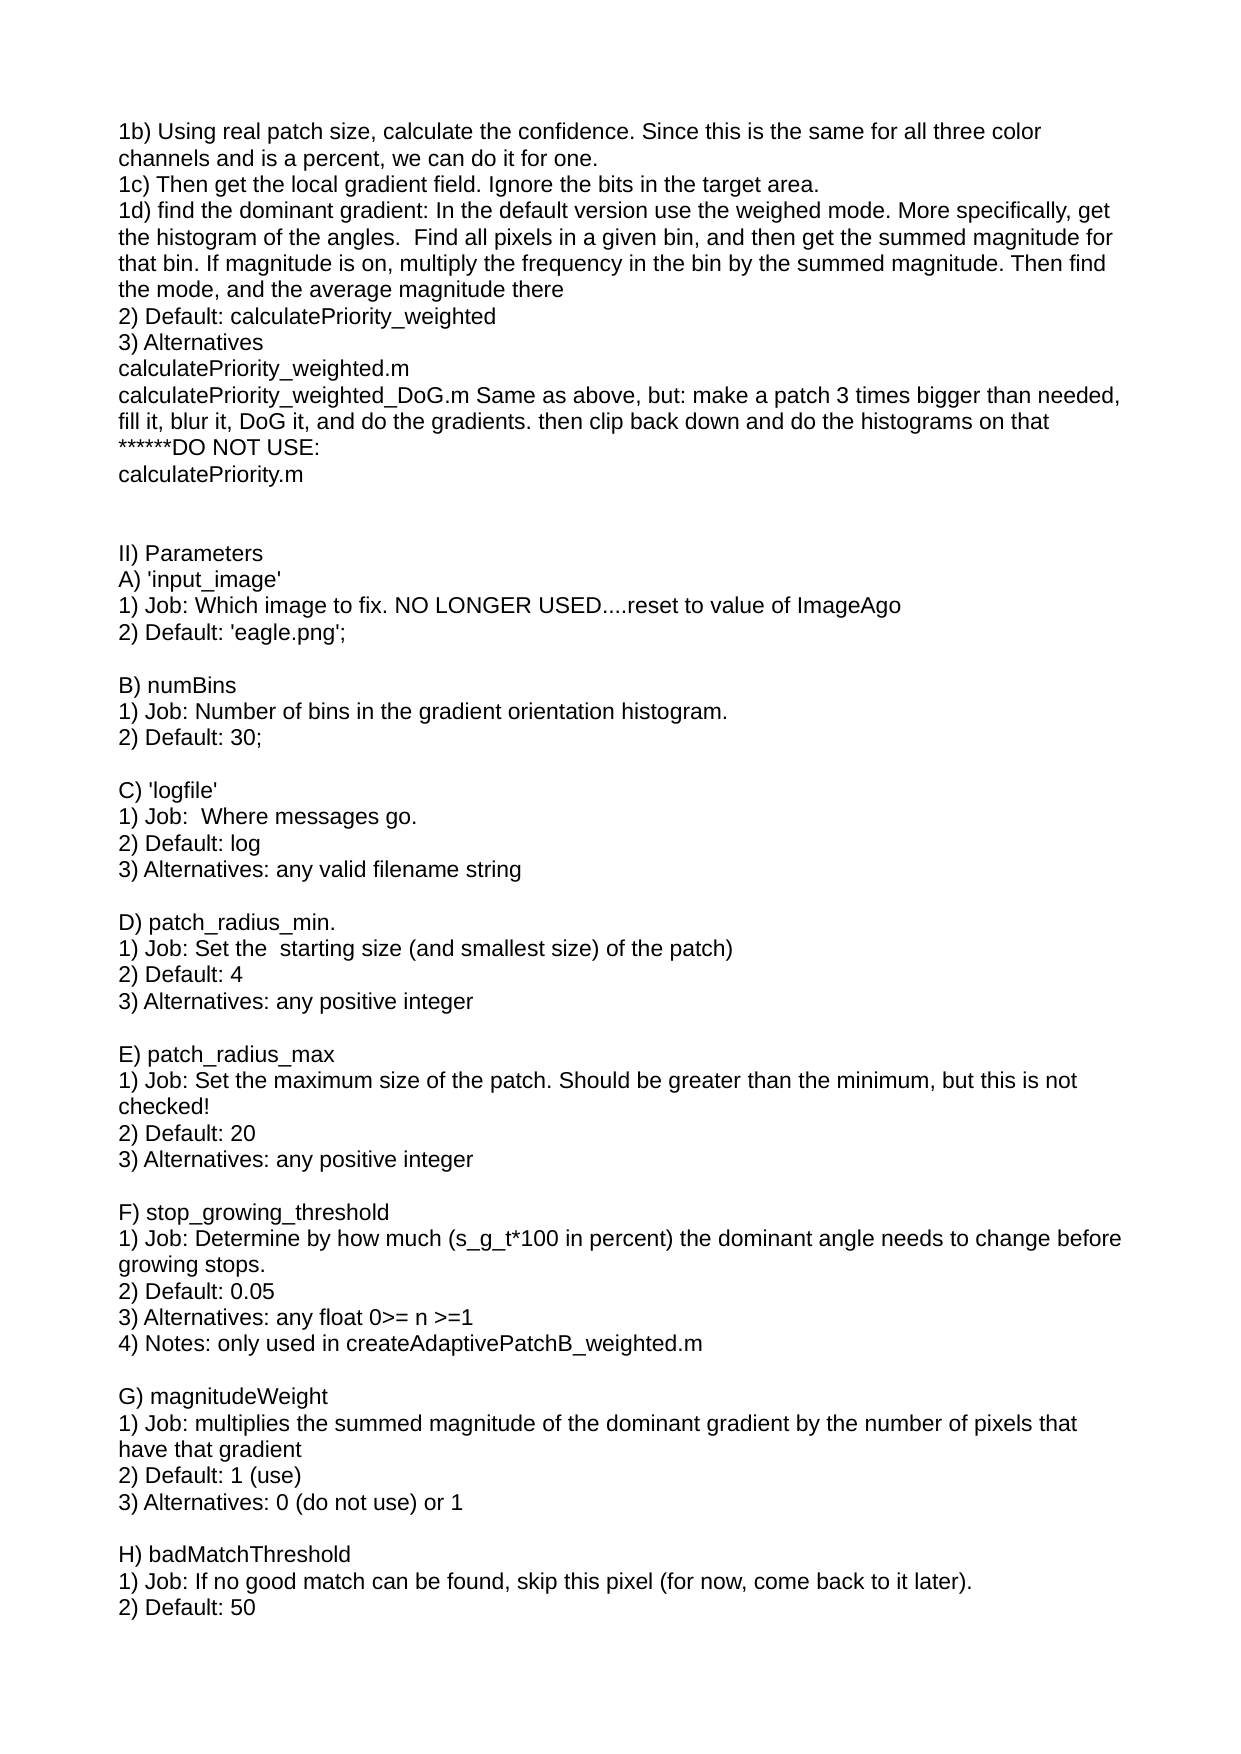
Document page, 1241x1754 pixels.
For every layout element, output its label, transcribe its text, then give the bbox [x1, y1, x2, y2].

text 1) Job: Where messages go. [118, 803, 1122, 830]
text 3) Alternatives: any positive integer [118, 988, 1122, 1014]
text 1) Job: Determine by how much (s_g_t*100 in percent) the dominant angle needs to change before growing stops. [118, 1225, 1122, 1278]
text 2) Default: 50 [118, 1594, 1122, 1620]
text B) numBins [118, 672, 1122, 698]
text calculatePriority.m [118, 461, 1122, 487]
text 1) Job: Set the maximum size of the patch. Should be greater than the minimum, but this is not checked! [118, 1067, 1122, 1119]
text 1) Job: Set the starting size (and smallest size) of the patch) [118, 935, 1122, 961]
text 2) Default: 0.05 [118, 1278, 1122, 1304]
text 2) Default: 1 (use) [118, 1462, 1122, 1488]
text 1) Job: Number of bins in the gradient orientation histogram. [118, 698, 1122, 724]
text E) patch_radius_max [118, 1041, 1122, 1067]
text 1) Job: Which image to fix. NO LONGER USED....reset to value of ImageAgo [118, 592, 1122, 619]
text 4) Notes: only used in createAdaptivePatchB_weighted.m [118, 1330, 1122, 1357]
text ******DO NOT USE: [118, 434, 1122, 461]
text calculatePriority_weighted.m [118, 355, 1122, 382]
text calculatePriority_weighted_DoG.m Same as above, but: make a patch 3 times bigger than needed, fill it, blur it, DoG it, and do the gradients. then clip back down and do the histograms on that [118, 382, 1122, 434]
text H) badMatchThreshold [118, 1541, 1122, 1568]
text 3) Alternatives [118, 329, 1122, 355]
text 3) Alternatives: 0 (do not use) or 1 [118, 1488, 1122, 1515]
text 3) Alternatives: any float 0>= n >=1 [118, 1304, 1122, 1330]
text II) Parameters [118, 540, 1122, 566]
text A) 'input_image' [118, 566, 1122, 592]
text D) patch_radius_min. [118, 909, 1122, 935]
text 1b) Using real patch size, calculate the confidence. Since this is the same for all three color channels and is a percent, we can do it for one. [118, 118, 1122, 171]
text 1) Job: If no good match can be found, skip this pixel (for now, come back to it later). [118, 1568, 1122, 1594]
text 1c) Then get the local gradient field. Ignore the bits in the target area. [118, 171, 1122, 197]
text 1) Job: multiplies the summed magnitude of the dominant gradient by the number of pixels that have that gradient [118, 1409, 1122, 1462]
text 3) Alternatives: any positive integer [118, 1146, 1122, 1172]
text C) 'logfile' [118, 777, 1122, 803]
text 1d) find the dominant gradient: In the default version use the weighed mode. More specifically, get the histogram of the angles. Find all pixels in a given bin, and then get the summed magnitude for that bin. If magnitude is on, multiply the frequency in the bin by the summed magnitude. Then find the mode, and the average magnitude there [118, 197, 1122, 303]
text 2) Default: 30; [118, 724, 1122, 751]
text 2) Default: 4 [118, 961, 1122, 988]
text 3) Alternatives: any valid filename string [118, 856, 1122, 882]
text 2) Default: calculatePriority_weighted [118, 303, 1122, 329]
text G) magnitudeWeight [118, 1383, 1122, 1409]
text 2) Default: 'eagle.png'; [118, 619, 1122, 645]
text F) stop_growing_threshold [118, 1199, 1122, 1225]
text 2) Default: log [118, 830, 1122, 856]
text 2) Default: 20 [118, 1119, 1122, 1146]
